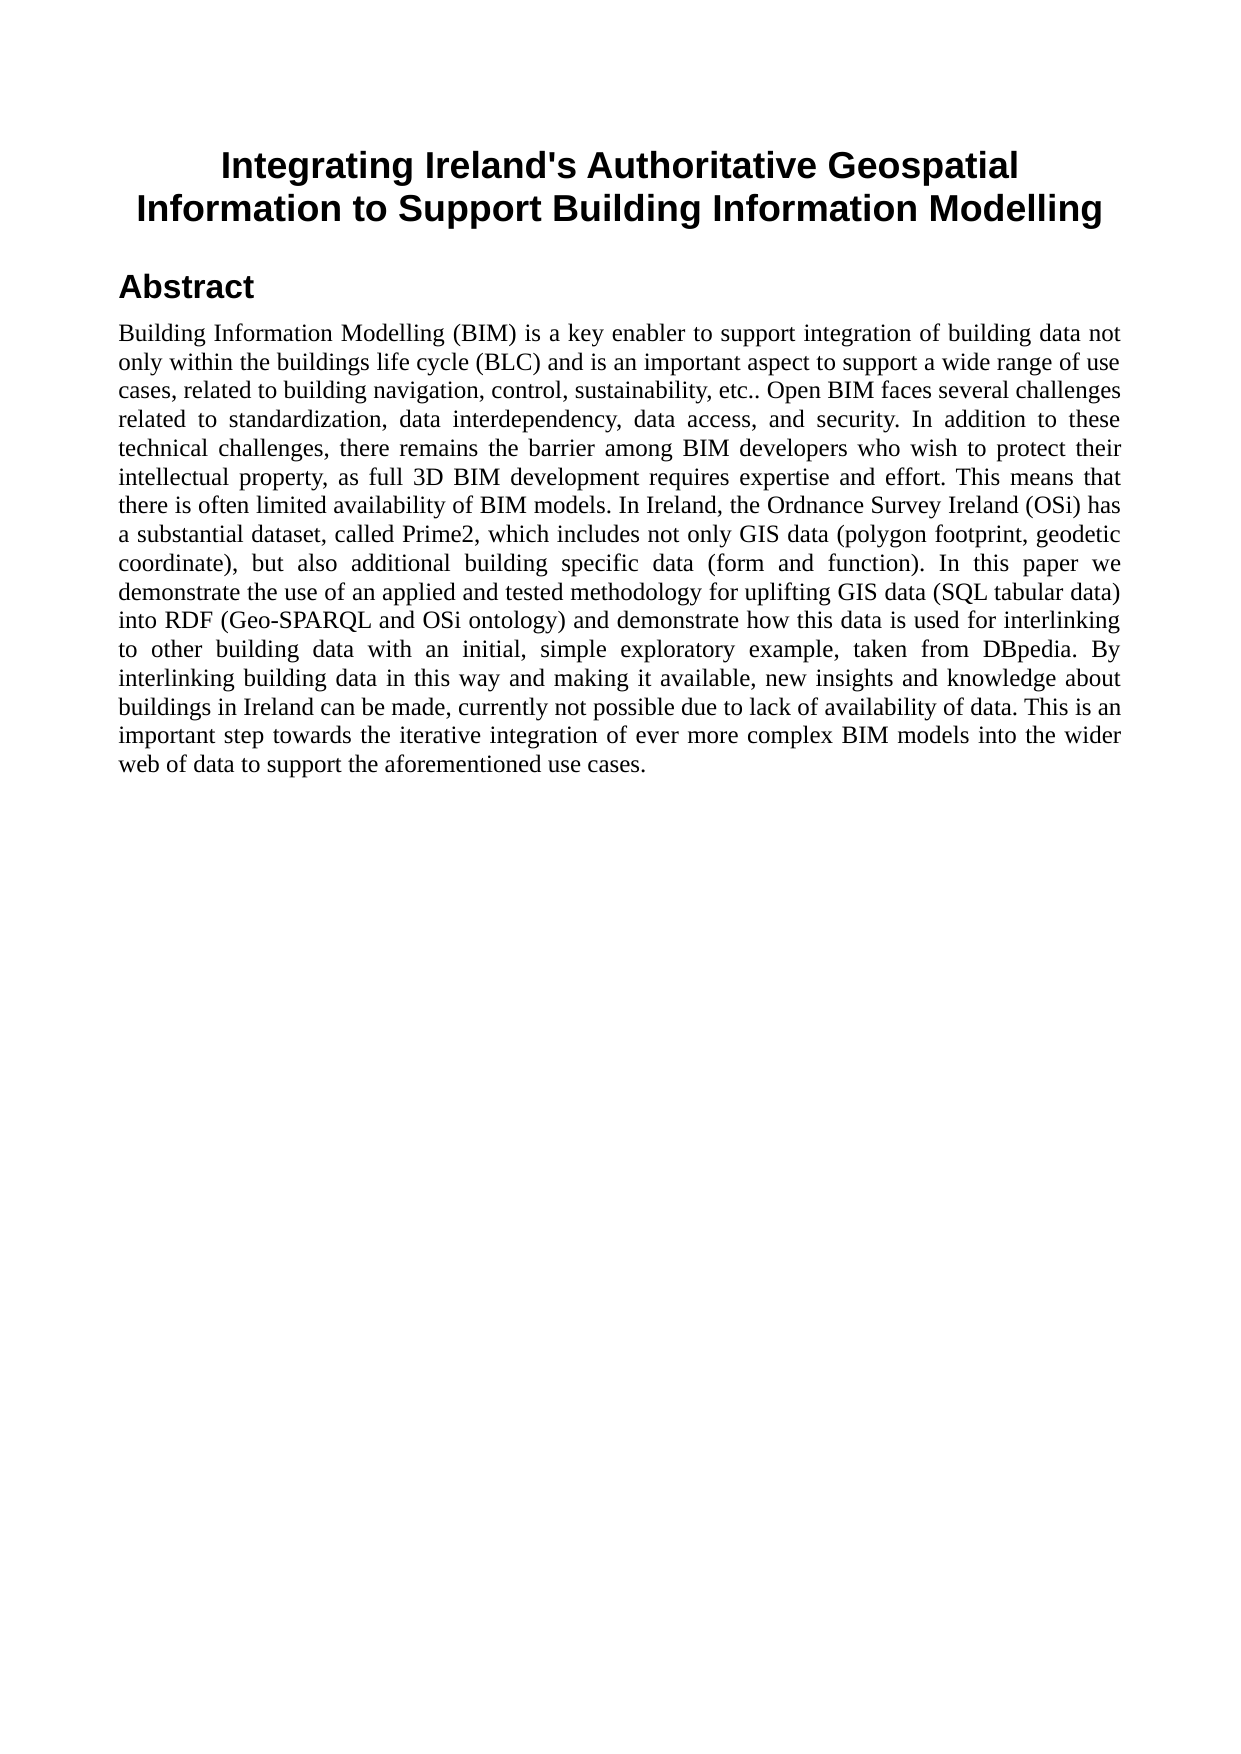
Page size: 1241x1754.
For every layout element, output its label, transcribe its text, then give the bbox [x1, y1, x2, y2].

text Building Information Modelling (BIM) is a key enabler to support integration of building data not only within the buildings life cycle (BLC) and is an important aspect to support a wide range of use cases, related to building navigation, control, sustainability, etc.. Open BIM faces several challenges related to standardization, data interdependency, data access, and security. In addition to these technical challenges, there remains the barrier among BIM developers who wish to protect their intellectual property, as full 3D BIM development requires expertise and effort. This means that there is often limited availability of BIM models. In Ireland, the Ordnance Survey Ireland (OSi) has a substantial dataset, called Prime2, which includes not only GIS data (polygon footprint, geodetic coordinate), but also additional building specific data (form and function). In this paper we demonstrate the use of an applied and tested methodology for uplifting GIS data (SQL tabular data) into RDF (Geo-SPARQL and OSi ontology) and demonstrate how this data is used for interlinking to other building data with an initial, simple exploratory example, taken from DBpedia. By interlinking building data in this way and making it available, new insights and knowledge about buildings in Ireland can be made, currently not possible due to lack of availability of data. This is an important step towards the iterative integration of ever more complex BIM models into the wider web of data to support the aforementioned use cases. [118, 318, 1122, 778]
subtitle Abstract [118, 267, 1122, 306]
title Integrating Ireland's Authoritative Geospatial Information to Support Building Information Modelling [118, 143, 1122, 229]
